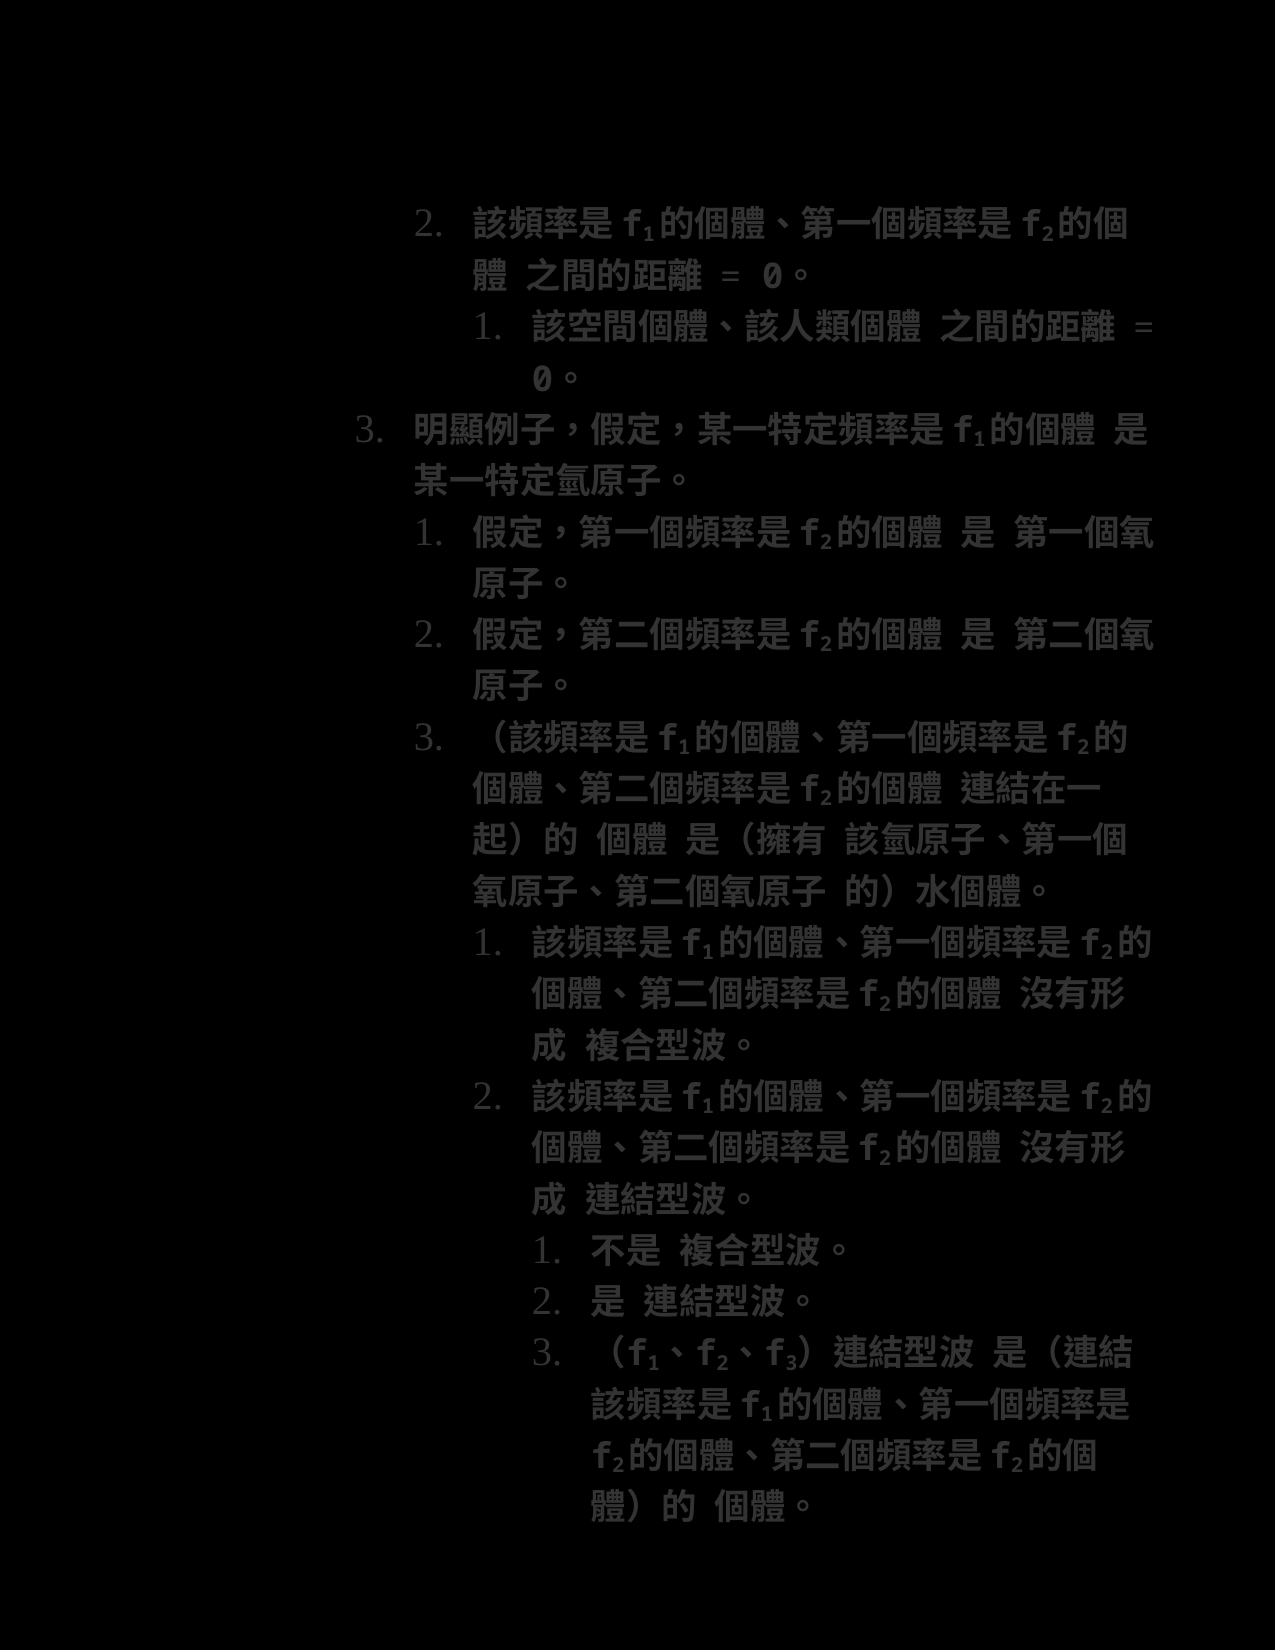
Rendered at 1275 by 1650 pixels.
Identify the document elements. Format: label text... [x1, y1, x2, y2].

list （該頻率是f1的個體、第一個頻率是f2的個體、第二個頻率是f2的個體 連結在一起）的 個體 是（擁有 該氫原子、第一個氧原子、第二個氧原子 的）水個體。 [413, 709, 1157, 914]
list 該頻率是f1的個體、第一個頻率是f2的個體、第二個頻率是f2的個體 沒有形成 連結型波。 [472, 1068, 1157, 1222]
list 假定，第一個頻率是f2的個體 是 第一個氧原子。 [413, 504, 1157, 606]
list 假定，第二個頻率是f2的個體 是 第二個氧原子。 [413, 606, 1157, 709]
list 該空間個體、該人類個體 之間的距離 = 0。 [472, 298, 1157, 401]
list （f1、f2、f3）連結型波 是（連結 該頻率是f1的個體、第一個頻率是f2的個體、第二個頻率是f2的個體）的 個體。 [532, 1325, 1157, 1530]
list 不是 複合型波。 [532, 1222, 1157, 1273]
list 明顯例子，假定，某一特定頻率是f1的個體 是 某一特定氫原子。 [354, 401, 1157, 504]
list 該頻率是f1的個體、第一個頻率是f2的個體 之間的距離 = 0。 [413, 196, 1157, 298]
list 該頻率是f1的個體、第一個頻率是f2的個體、第二個頻率是f2的個體 沒有形成 複合型波。 [472, 914, 1157, 1068]
list 是 連結型波。 [532, 1273, 1157, 1325]
